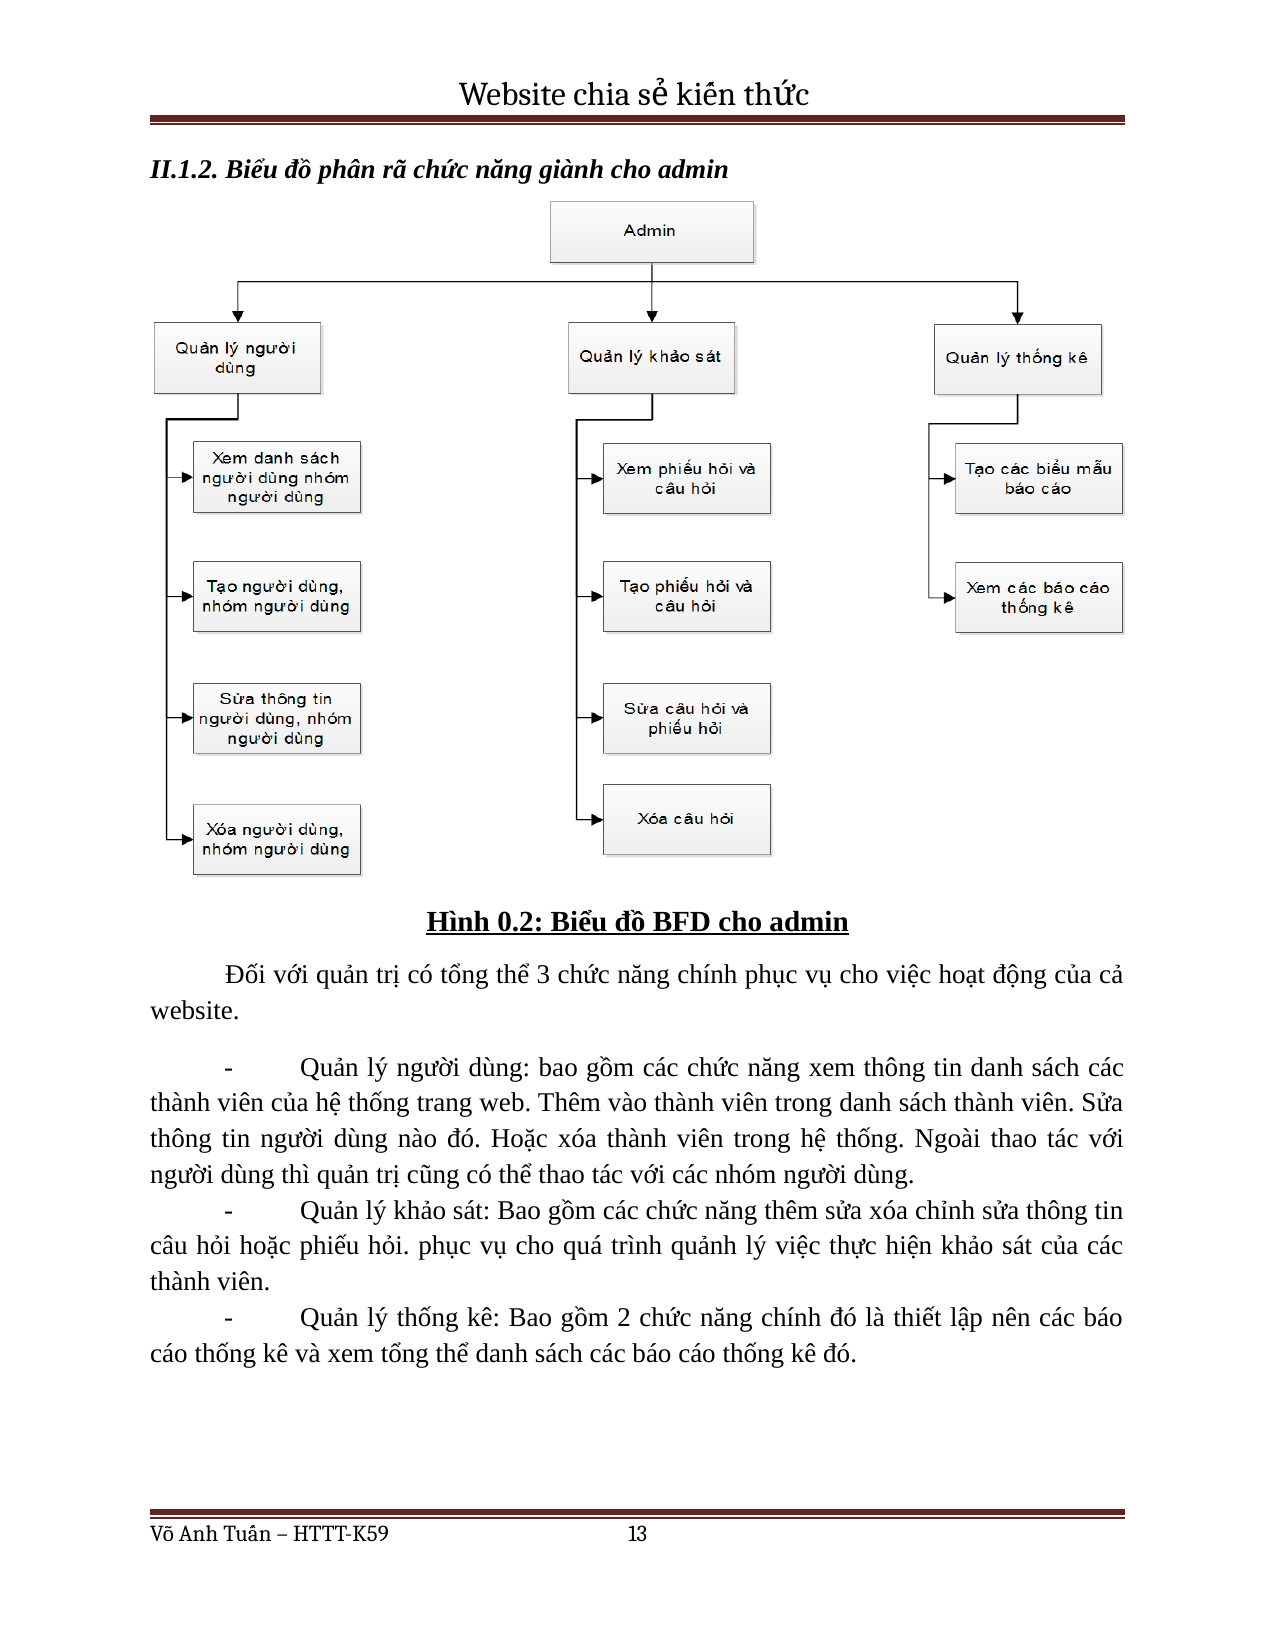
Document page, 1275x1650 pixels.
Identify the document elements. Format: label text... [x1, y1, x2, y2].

list Quản lý thống kê: Bao gồm 2 chức năng chính đó là thiết lập nên các báo cáo thống kê và xem tổng thể danh sách các báo cáo thống kê đó. [150, 1301, 1125, 1368]
subtitle II.1.2. Biểu đồ phân rã chức năng giành cho admin [150, 153, 1125, 184]
picture [150, 188, 1125, 878]
text Hình 0.2: Biểu đồ BFD cho admin [150, 904, 1125, 938]
text Đối với quản trị có tổng thể 3 chức năng chính phục vụ cho việc hoạt động của cả website. [150, 958, 1125, 1025]
list Quản lý khảo sát: Bao gồm các chức năng thêm sửa xóa chỉnh sửa thông tin câu hỏi hoặc phiếu hỏi. phục vụ cho quá trình quảnh lý việc thực hiện khảo sát của các thành viên. [150, 1194, 1125, 1296]
list Quản lý người dùng: bao gồm các chức năng xem thông tin danh sách các thành viên của hệ thống trang web. Thêm vào thành viên trong danh sách thành viên. Sửa thông tin người dùng nào đó. Hoặc xóa thành viên trong hệ thống. Ngoài thao tác với người dùng thì quản trị cũng có thể thao tác với các nhóm người dùng. [150, 1051, 1125, 1189]
